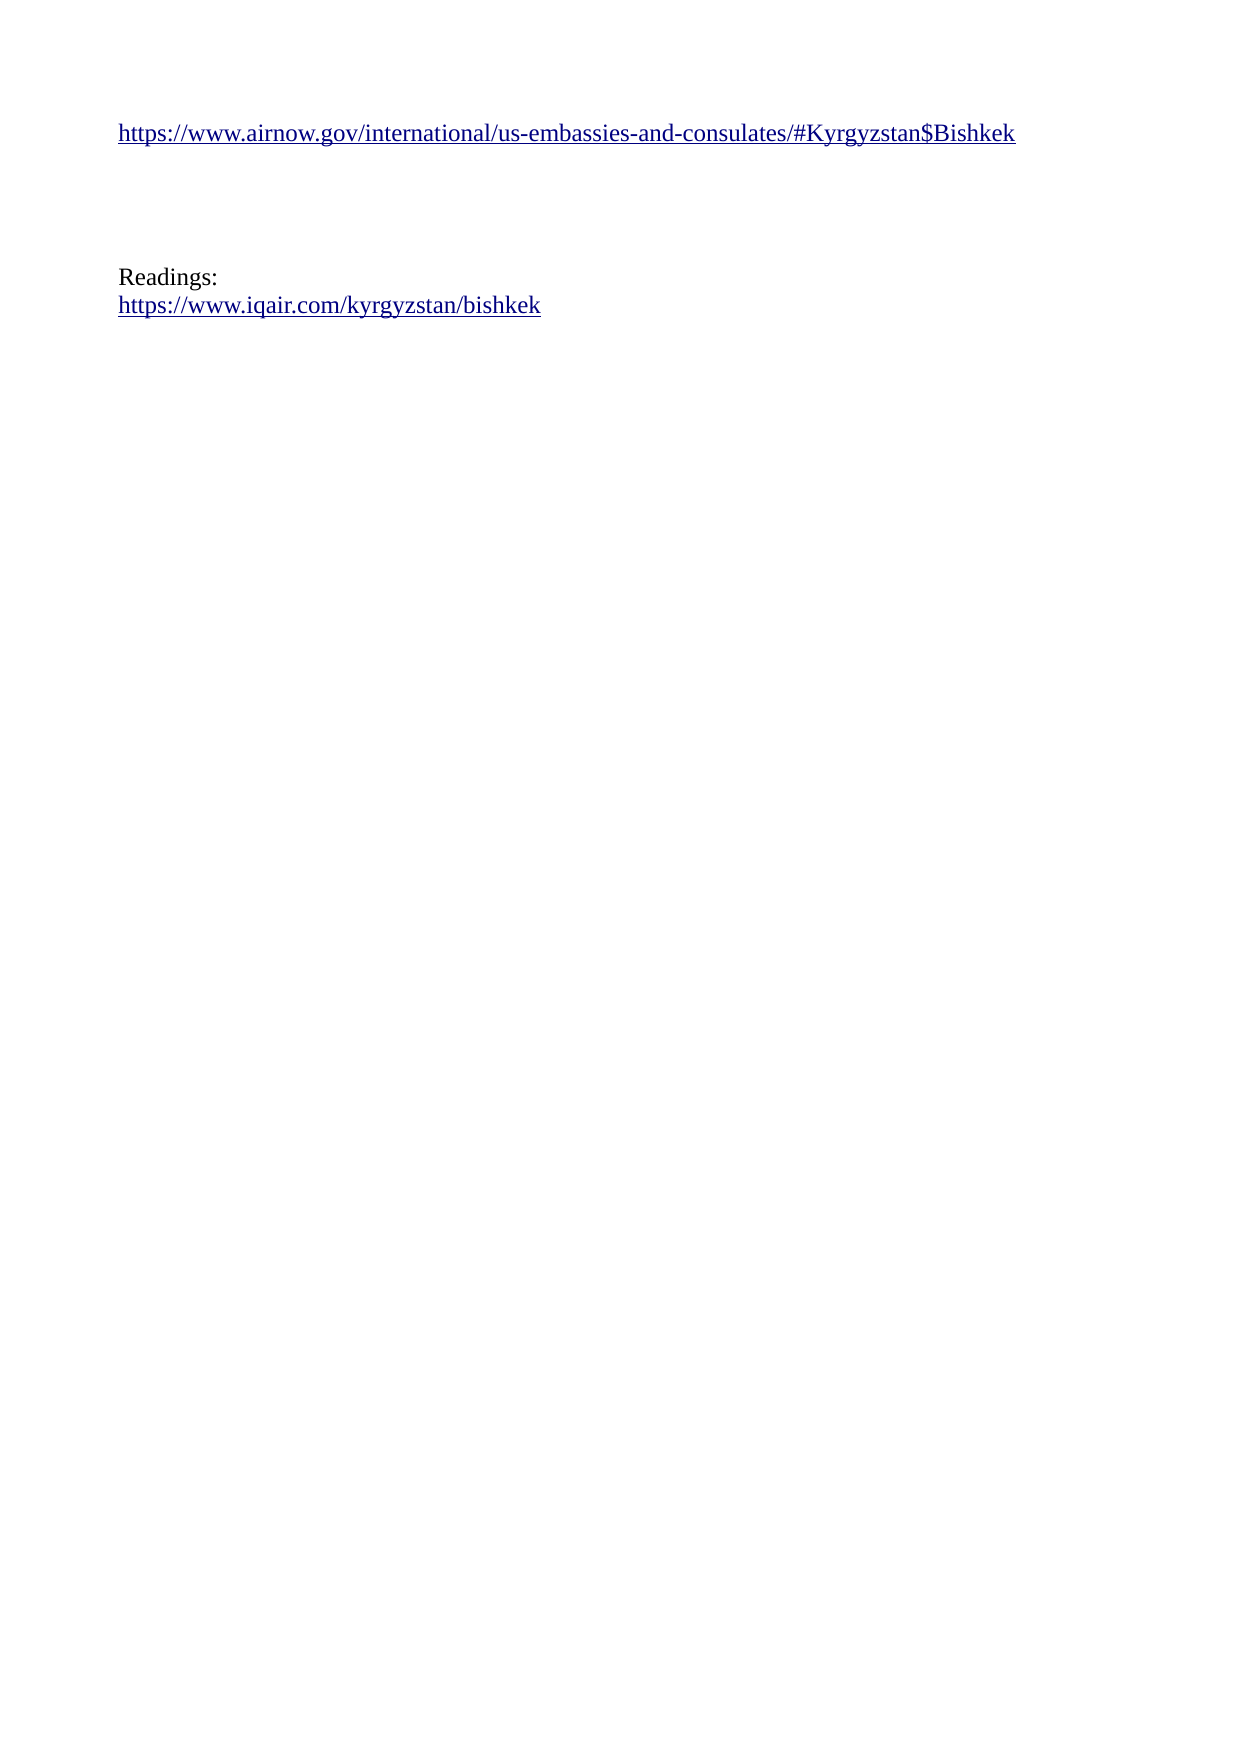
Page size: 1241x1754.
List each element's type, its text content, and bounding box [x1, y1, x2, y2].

text https://www.airnow.gov/international/us-embassies-and-consulates/#Kyrgyzstan$Bishkek [118, 118, 1122, 147]
text Readings: [118, 262, 1122, 291]
text https://www.iqair.com/kyrgyzstan/bishkek [118, 291, 1122, 319]
